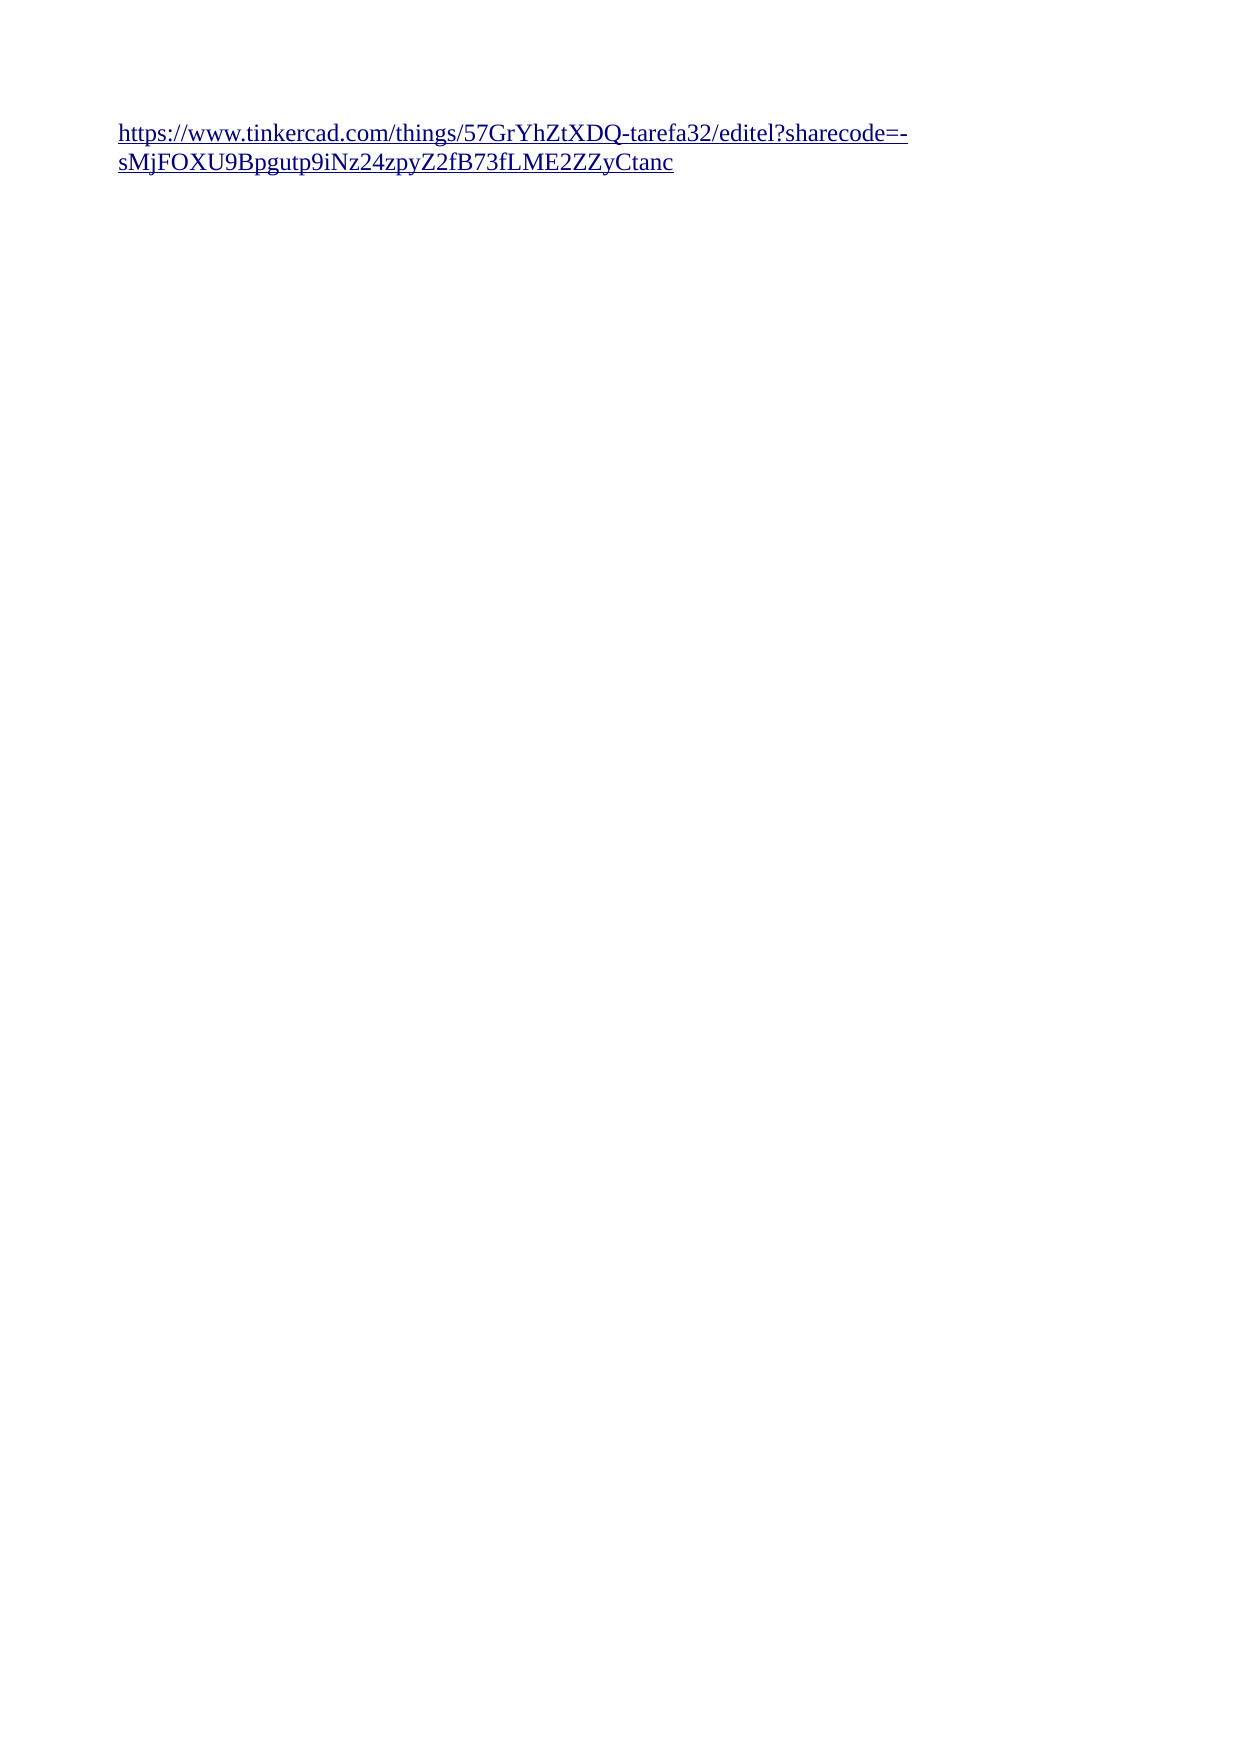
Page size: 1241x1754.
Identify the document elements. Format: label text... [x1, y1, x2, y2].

text https://www.tinkercad.com/things/57GrYhZtXDQ-tarefa32/editel?sharecode=-sMjFOXU9Bpgutp9iNz24zpyZ2fB73fLME2ZZyCtanc [118, 118, 1122, 176]
